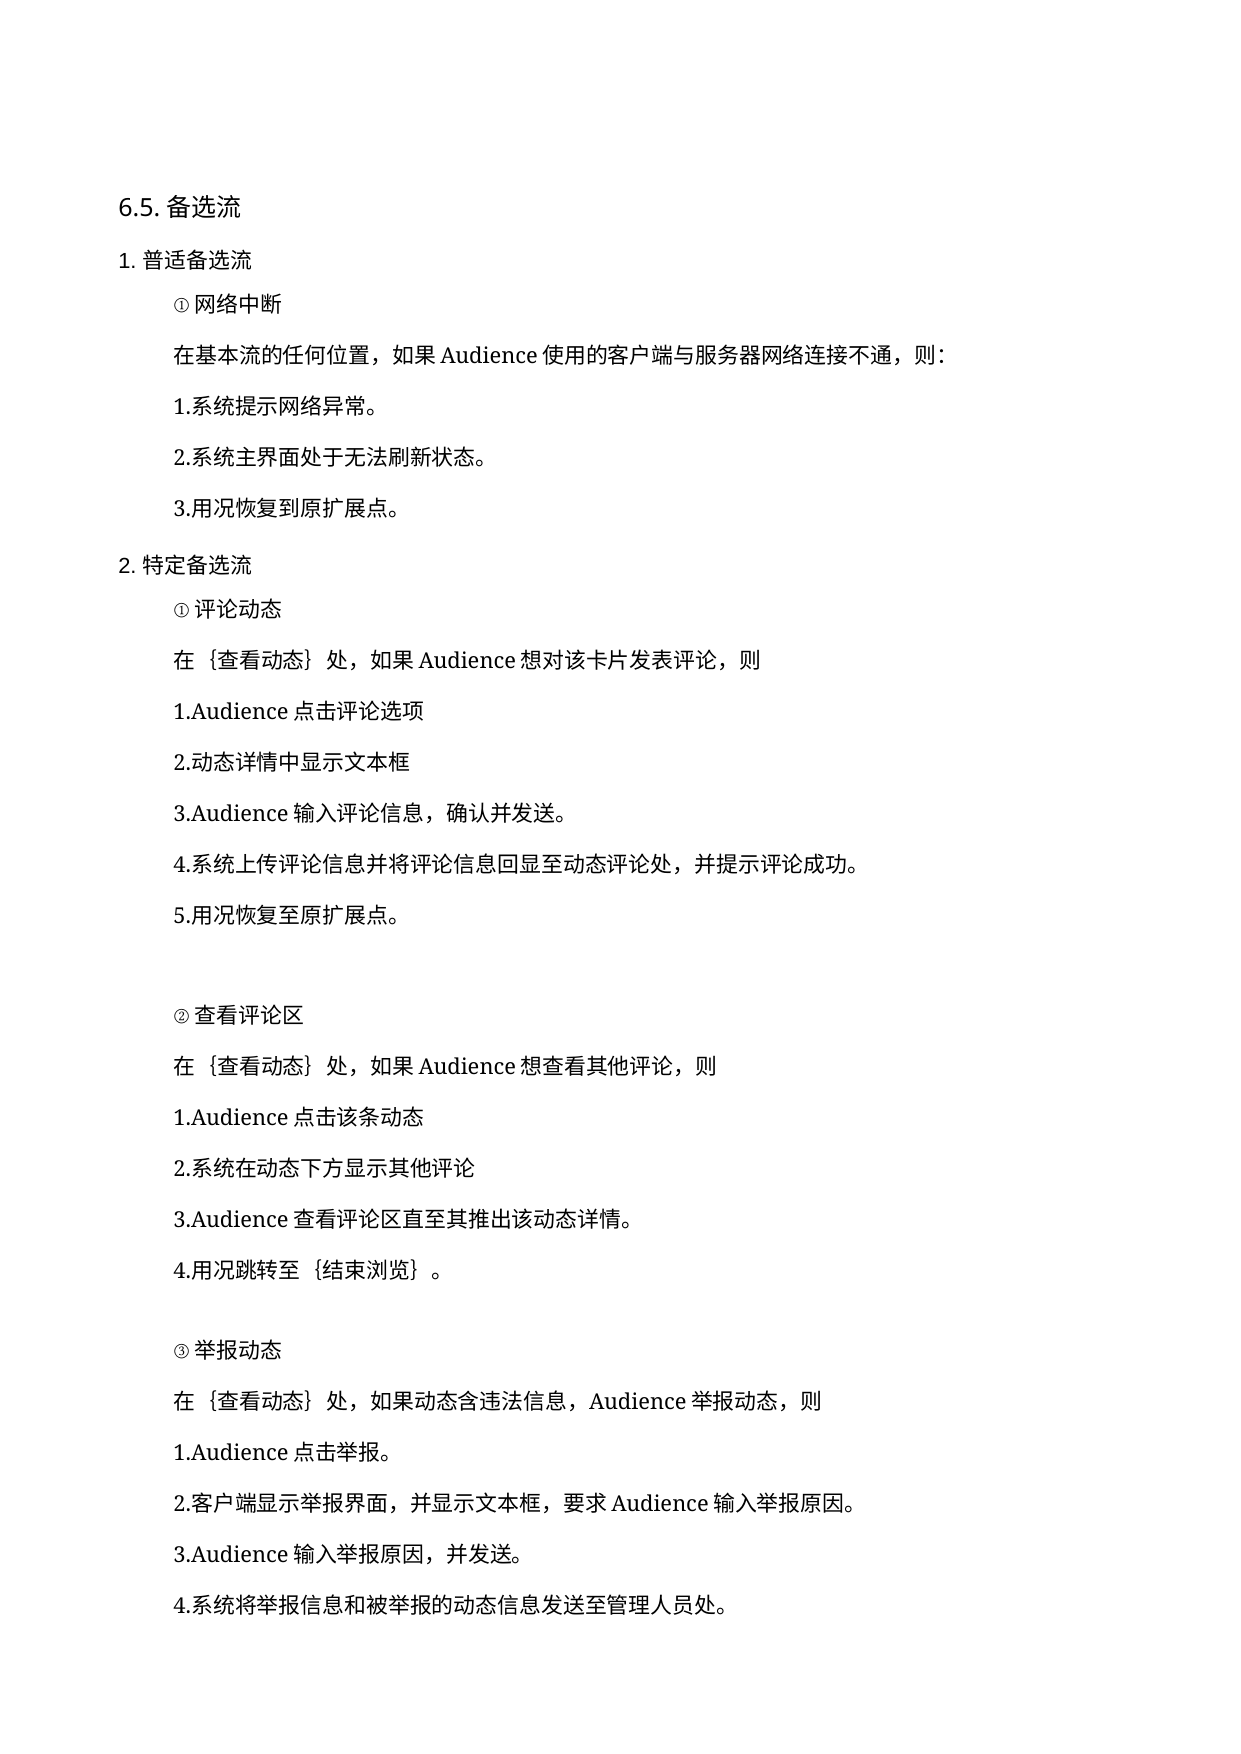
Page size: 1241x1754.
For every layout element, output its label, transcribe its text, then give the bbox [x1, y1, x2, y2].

text ②查看评论区 [118, 998, 1122, 1030]
text 2.系统在动态下方显示其他评论 [118, 1151, 1122, 1183]
text 4.用况跳转至｛结束浏览｝。 [118, 1253, 1122, 1285]
text 3.Audience查看评论区直至其推出该动态详情。 [118, 1202, 1122, 1234]
text 3.Audience输入评论信息，确认并发送。 [118, 796, 1122, 828]
text 2.客户端显示举报界面，并显示文本框，要求Audience输入举报原因。 [118, 1486, 1122, 1518]
text 1.Audience点击评论选项 [118, 694, 1122, 726]
text 3.用况恢复到原扩展点。 [118, 491, 1122, 523]
text 在｛查看动态｝处，如果Audience想对该卡片发表评论，则 [118, 643, 1122, 675]
text 3.Audience输入举报原因，并发送。 [118, 1537, 1122, 1569]
subtitle 普适备选流 [118, 243, 1122, 274]
text 1.Audience点击该条动态 [118, 1100, 1122, 1132]
text 在｛查看动态｝处，如果动态含违法信息，Audience举报动态，则 [118, 1384, 1122, 1416]
text 4.系统上传评论信息并将评论信息回显至动态评论处，并提示评论成功。 [118, 847, 1122, 879]
text 5.用况恢复至原扩展点。 [118, 898, 1122, 930]
text ①评论动态 [118, 592, 1122, 624]
text 2.动态详情中显示文本框 [118, 745, 1122, 777]
text 4.系统将举报信息和被举报的动态信息发送至管理人员处。 [118, 1588, 1122, 1620]
text ①网络中断 [118, 287, 1122, 319]
text 1.Audience点击举报。 [118, 1435, 1122, 1467]
text 2.系统主界面处于无法刷新状态。 [118, 440, 1122, 472]
text 在基本流的任何位置，如果Audience使用的客户端与服务器网络连接不通，则： [118, 338, 1122, 370]
text ③举报动态 [118, 1333, 1122, 1365]
subtitle 备选流 [118, 188, 1122, 224]
text 在｛查看动态｝处，如果Audience想查看其他评论，则 [118, 1049, 1122, 1081]
subtitle 特定备选流 [118, 548, 1122, 579]
text 1.系统提示网络异常。 [118, 389, 1122, 421]
